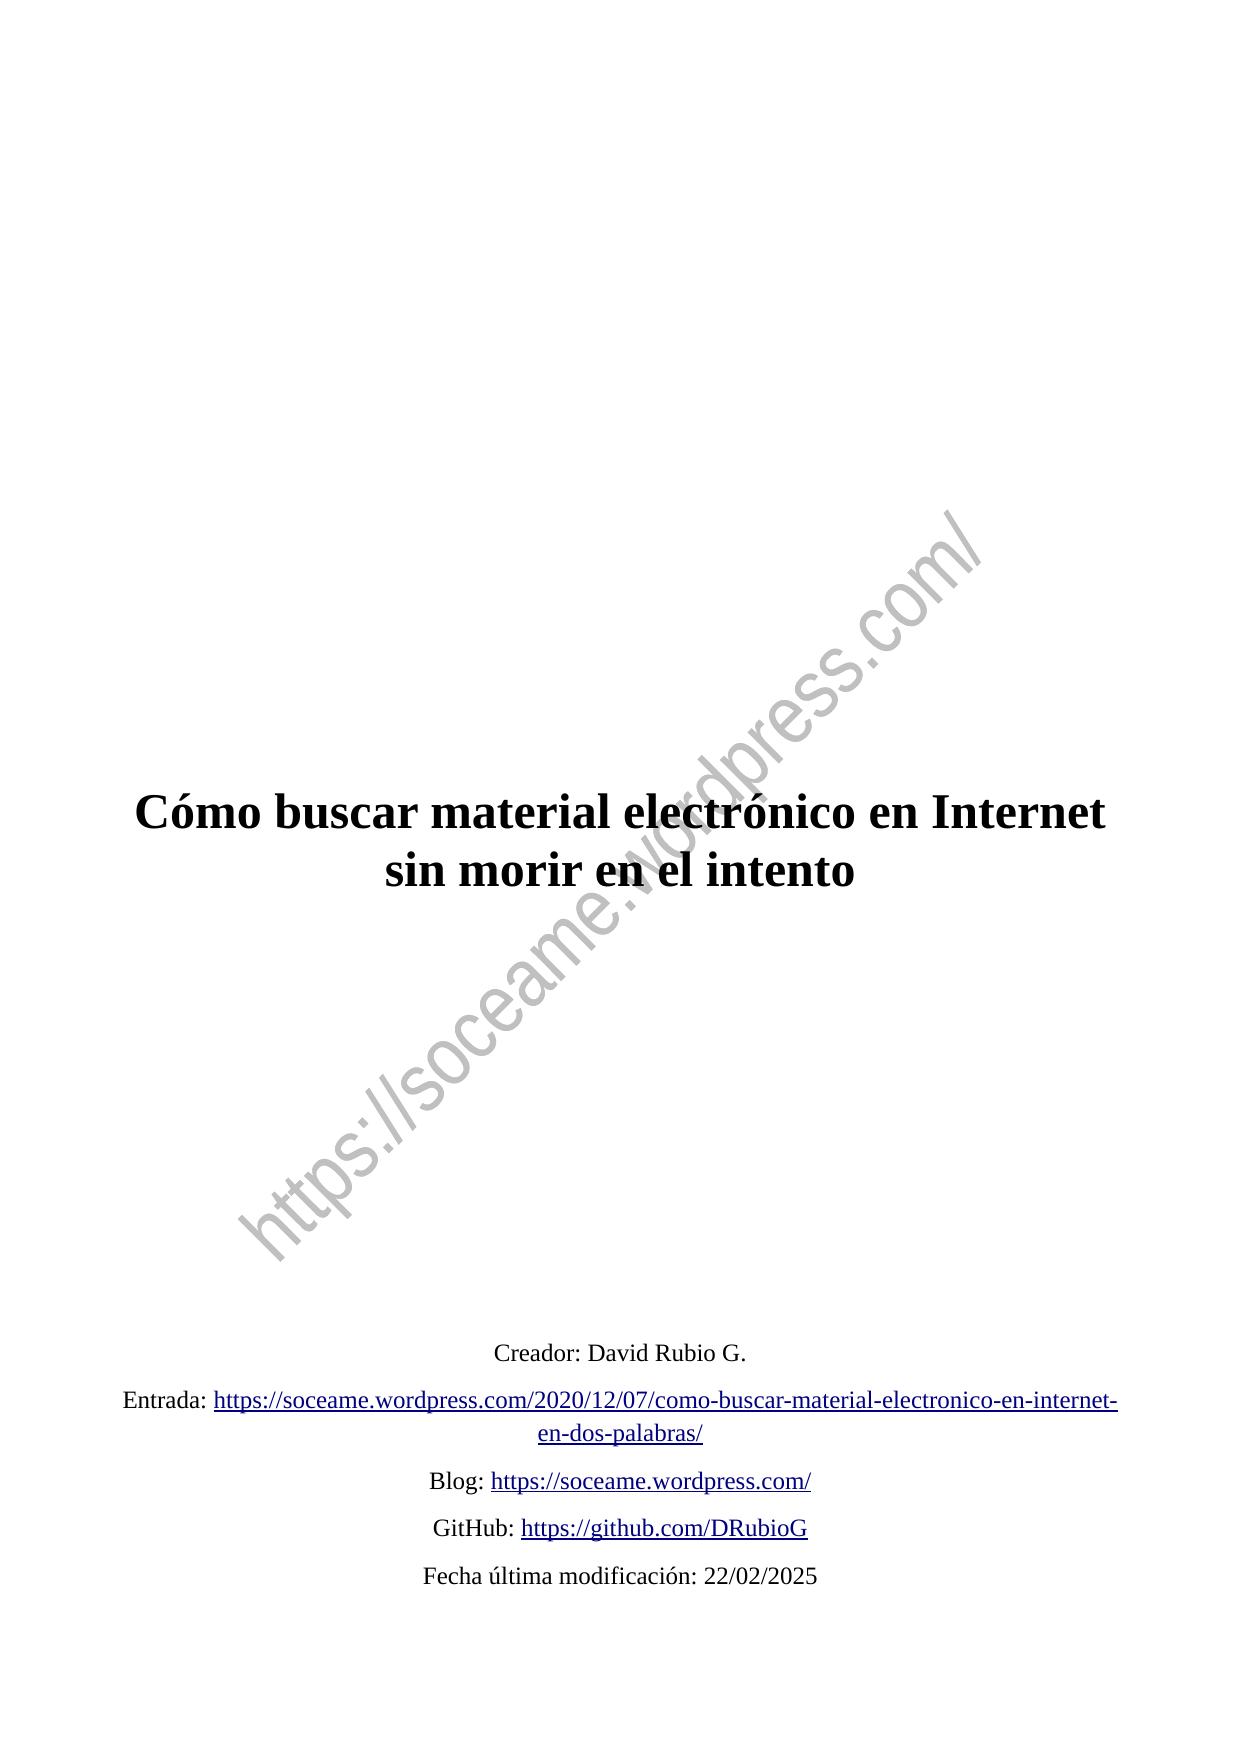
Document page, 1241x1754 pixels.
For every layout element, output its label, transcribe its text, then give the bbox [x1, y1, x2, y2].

text Creador: David Rubio G. [118, 1338, 1122, 1366]
text GitHub: https://github.com/DRubioG [118, 1513, 1122, 1542]
text Entrada: https://soceame.wordpress.com/2020/12/07/como-buscar-material-electronico-en-internet-en-dos-palabras/ [118, 1385, 1122, 1447]
subtitle Cómo buscar material electrónico en Internet sin morir en el intento [118, 782, 1122, 897]
text Fecha última modificación: 22/02/2025 [118, 1561, 1122, 1590]
text Blog: https://soceame.wordpress.com/ [118, 1466, 1122, 1495]
